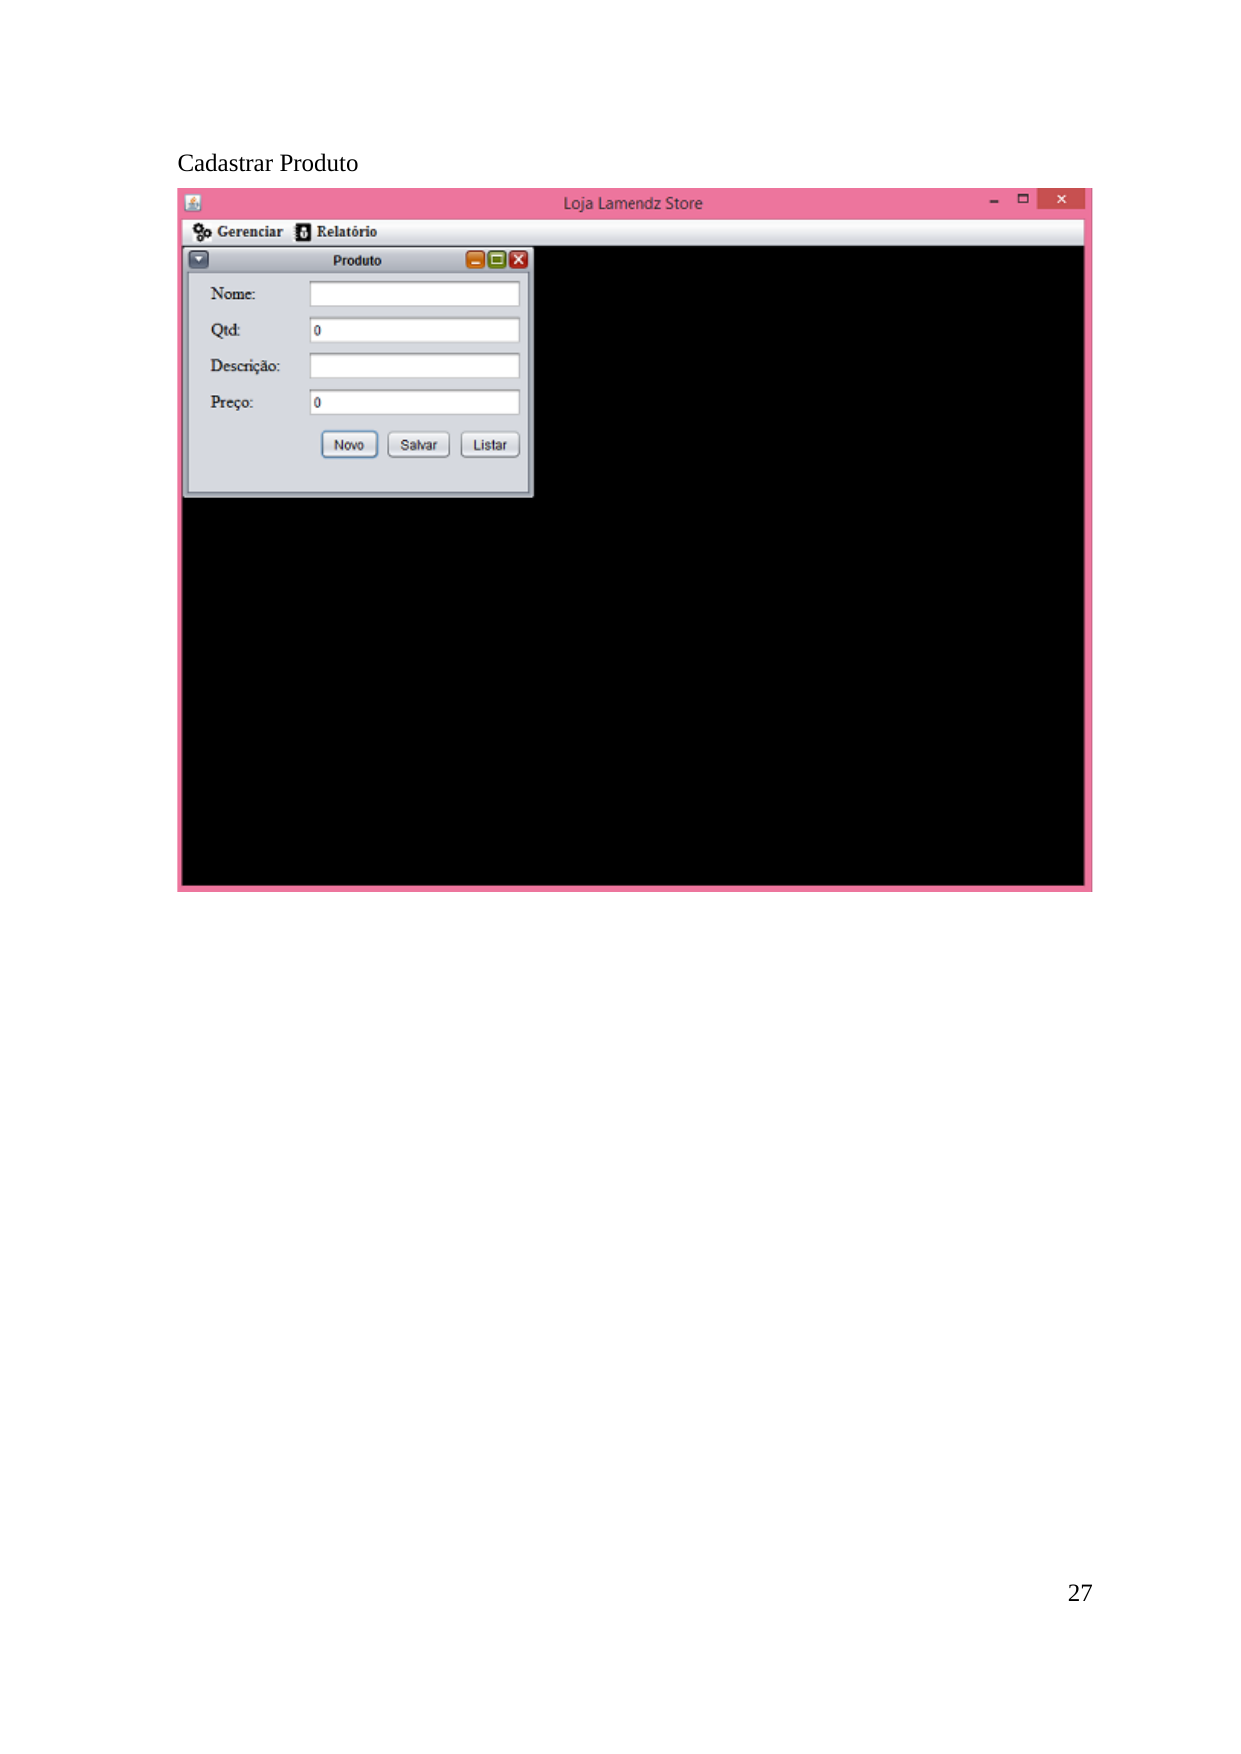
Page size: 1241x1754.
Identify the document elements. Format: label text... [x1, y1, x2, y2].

picture [177, 188, 1093, 892]
subtitle Cadastrar Produto [177, 148, 1093, 176]
